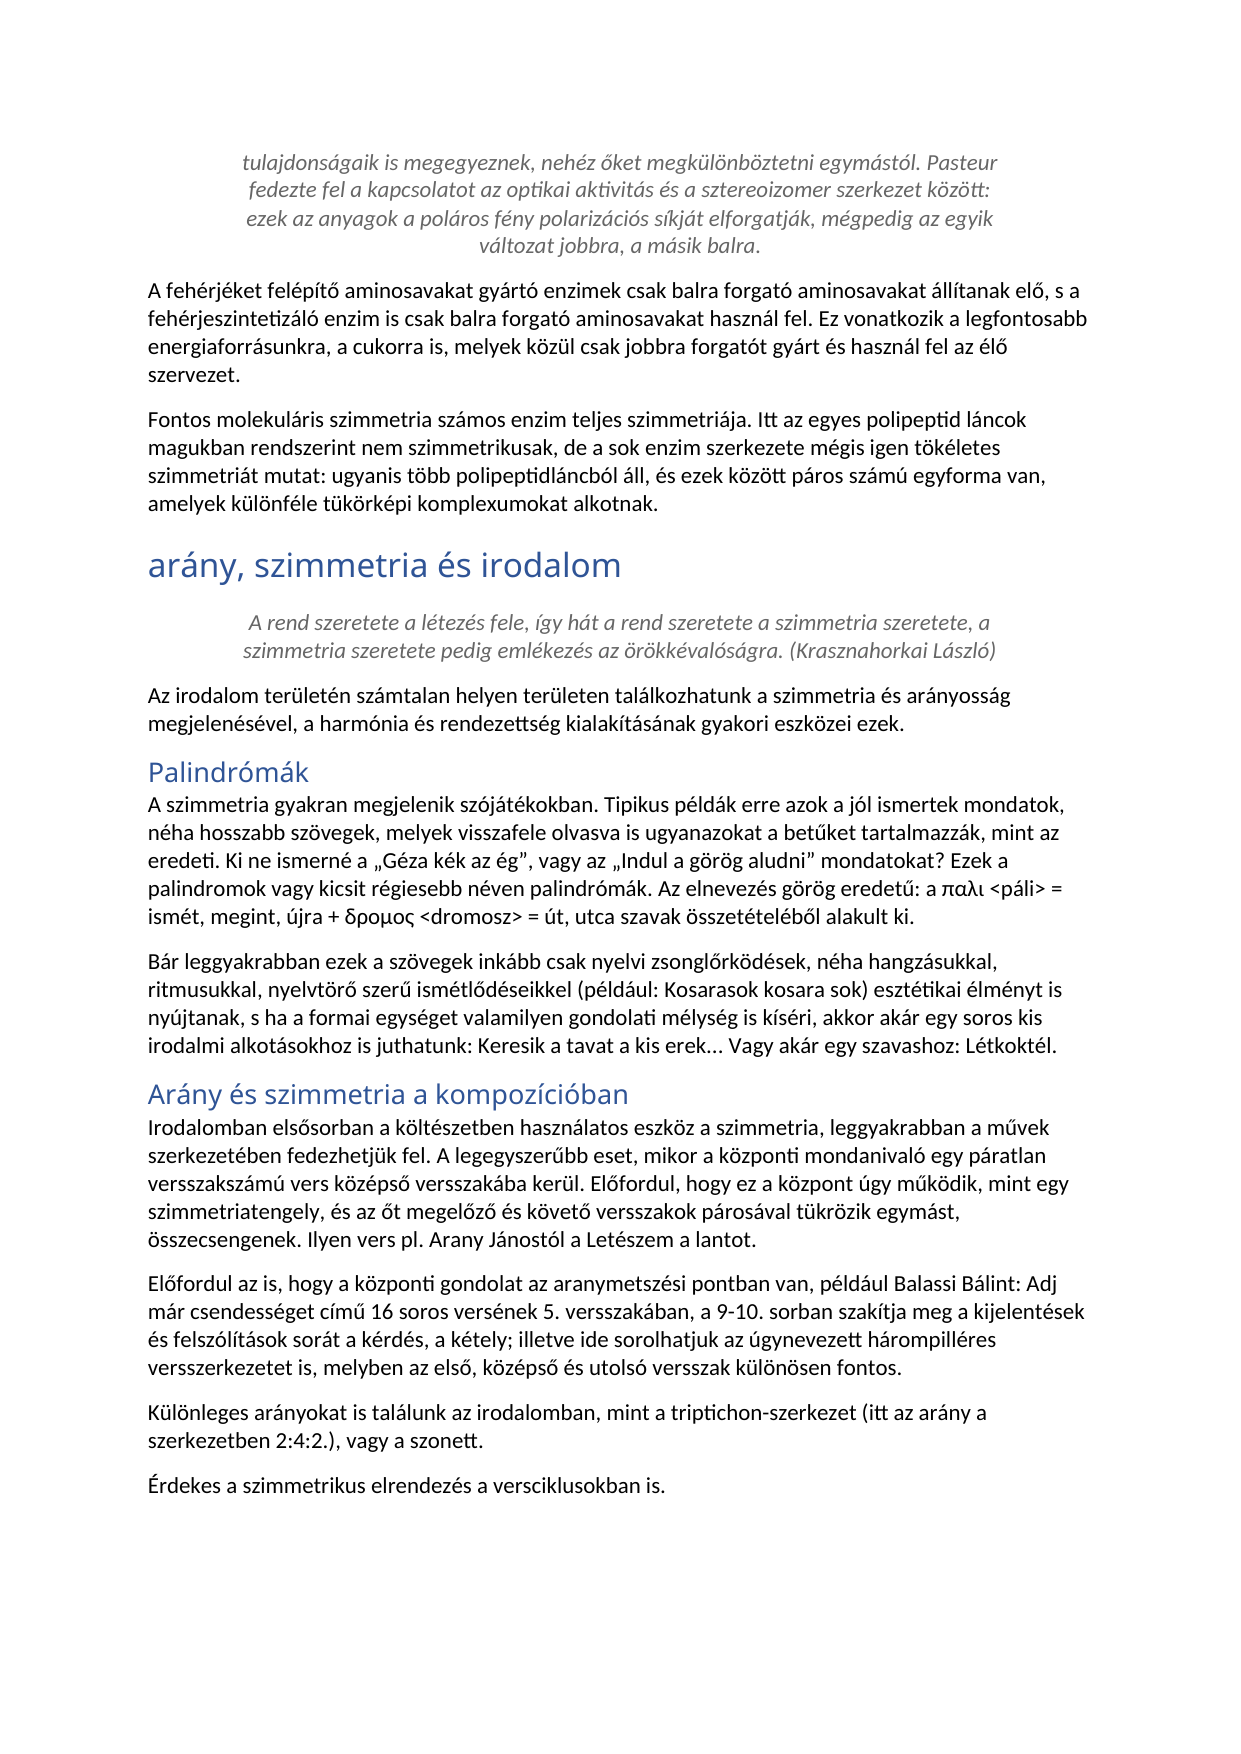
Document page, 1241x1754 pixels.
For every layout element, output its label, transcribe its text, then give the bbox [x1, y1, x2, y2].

text tulajdonságaik is megegyeznek, nehéz őket megkülönböztetni egymástól. Pasteur fedezte fel a kapcsolatot az optikai aktivitás és a sztereoizomer szerkezet között: ezek az anyagok a poláros fény polarizációs síkját elforgatják, mégpedig az egyik változat jobbra, a másik balra. [237, 148, 1003, 260]
text Fontos molekuláris szimmetria számos enzim teljes szimmetriája. Itt az egyes polipeptid láncok magukban rendszerint nem szimmetrikusak, de a sok enzim szerkezete mégis igen tökéletes szimmetriát mutat: ugyanis több polipeptidláncból áll, és ezek között páros számú egyforma van, amelyek különféle tükörképi komplexumokat alkotnak. [148, 405, 1093, 517]
text Irodalomban elsősorban a költészetben használatos eszköz a szimmetria, leggyakrabban a művek szerkezetében fedezhetjük fel. A legegyszerűbb eset, mikor a központi mondanivaló egy páratlan versszakszámú vers középső versszakába kerül. Előfordul, hogy ez a központ úgy működik, mint egy szimmetriatengely, és az őt megelőző és követő versszakok párosával tükrözik egymást, összecsengenek. Ilyen vers pl. Arany Jánostól a Letészem a lantot. [148, 1113, 1093, 1253]
subtitle arány, szimmetria és irodalom [148, 542, 1093, 587]
text A fehérjéket felépítő aminosavakat gyártó enzimek csak balra forgató aminosavakat állítanak elő, s a fehérjeszintetizáló enzim is csak balra forgató aminosavakat használ fel. Ez vonatkozik a legfontosabb energiaforrásunkra, a cukorra is, melyek közül csak jobbra forgatót gyárt és használ fel az élő szervezet. [148, 276, 1093, 388]
subtitle Arány és szimmetria a kompozícióban [148, 1076, 1093, 1113]
text Az irodalom területén számtalan helyen területen találkozhatunk a szimmetria és arányosság megjelenésével, a harmónia és rendezettség kialakításának gyakori eszközei ezek. [148, 681, 1093, 737]
text A szimmetria gyakran megjelenik szójátékokban. Tipikus példák erre azok a jól ismertek mondatok, néha hosszabb szövegek, melyek visszafele olvasva is ugyanazokat a betűket tartalmazzák, mint az eredeti. Ki ne ismerné a „Géza kék az ég”, vagy az „Indul a görög aludni” mondatokat? Ezek a palindromok vagy kicsit régiesebb néven palindrómák. Az elnevezés görög eredetű: a παλι <páli> = ismét, megint, újra + δρομος <dromosz> = út, utca szavak összetételéből alakult ki. [148, 790, 1093, 930]
text Érdekes a szimmetrikus elrendezés a versciklusokban is. [148, 1471, 1093, 1499]
text Előfordul az is, hogy a központi gondolat az aranymetszési pontban van, például Balassi Bálint: Adj már csendességet című 16 soros versének 5. versszakában, a 9-10. sorban szakítja meg a kijelentések és felszólítások sorát a kérdés, a kétely; illetve ide sorolhatjuk az úgynevezett hárompilléres versszerkezetet is, melyben az első, középső és utolsó versszak különösen fontos. [148, 1269, 1093, 1382]
subtitle Palindrómák [148, 753, 1093, 790]
text Különleges arányokat is találunk az irodalomban, mint a triptichon-szerkezet (itt az arány a szerkezetben 2:4:2.), vagy a szonett. [148, 1398, 1093, 1454]
text Bár leggyakrabban ezek a szövegek inkább csak nyelvi zsonglőrködések, néha hangzásukkal, ritmusukkal, nyelvtörő szerű ismétlődéseikkel (például: Kosarasok kosara sok) esztétikai élményt is nyújtanak, s ha a formai egységet valamilyen gondolati mélység is kíséri, akkor akár egy soros kis irodalmi alkotásokhoz is juthatunk: Keresik a tavat a kis erek... Vagy akár egy szavashoz: Létkoktél. [148, 947, 1093, 1059]
text A rend szeretete a létezés fele, így hát a rend szeretete a szimmetria szeretete, a szimmetria szeretete pedig emlékezés az örökkévalóságra. (Krasznahorkai László) [237, 608, 1003, 664]
